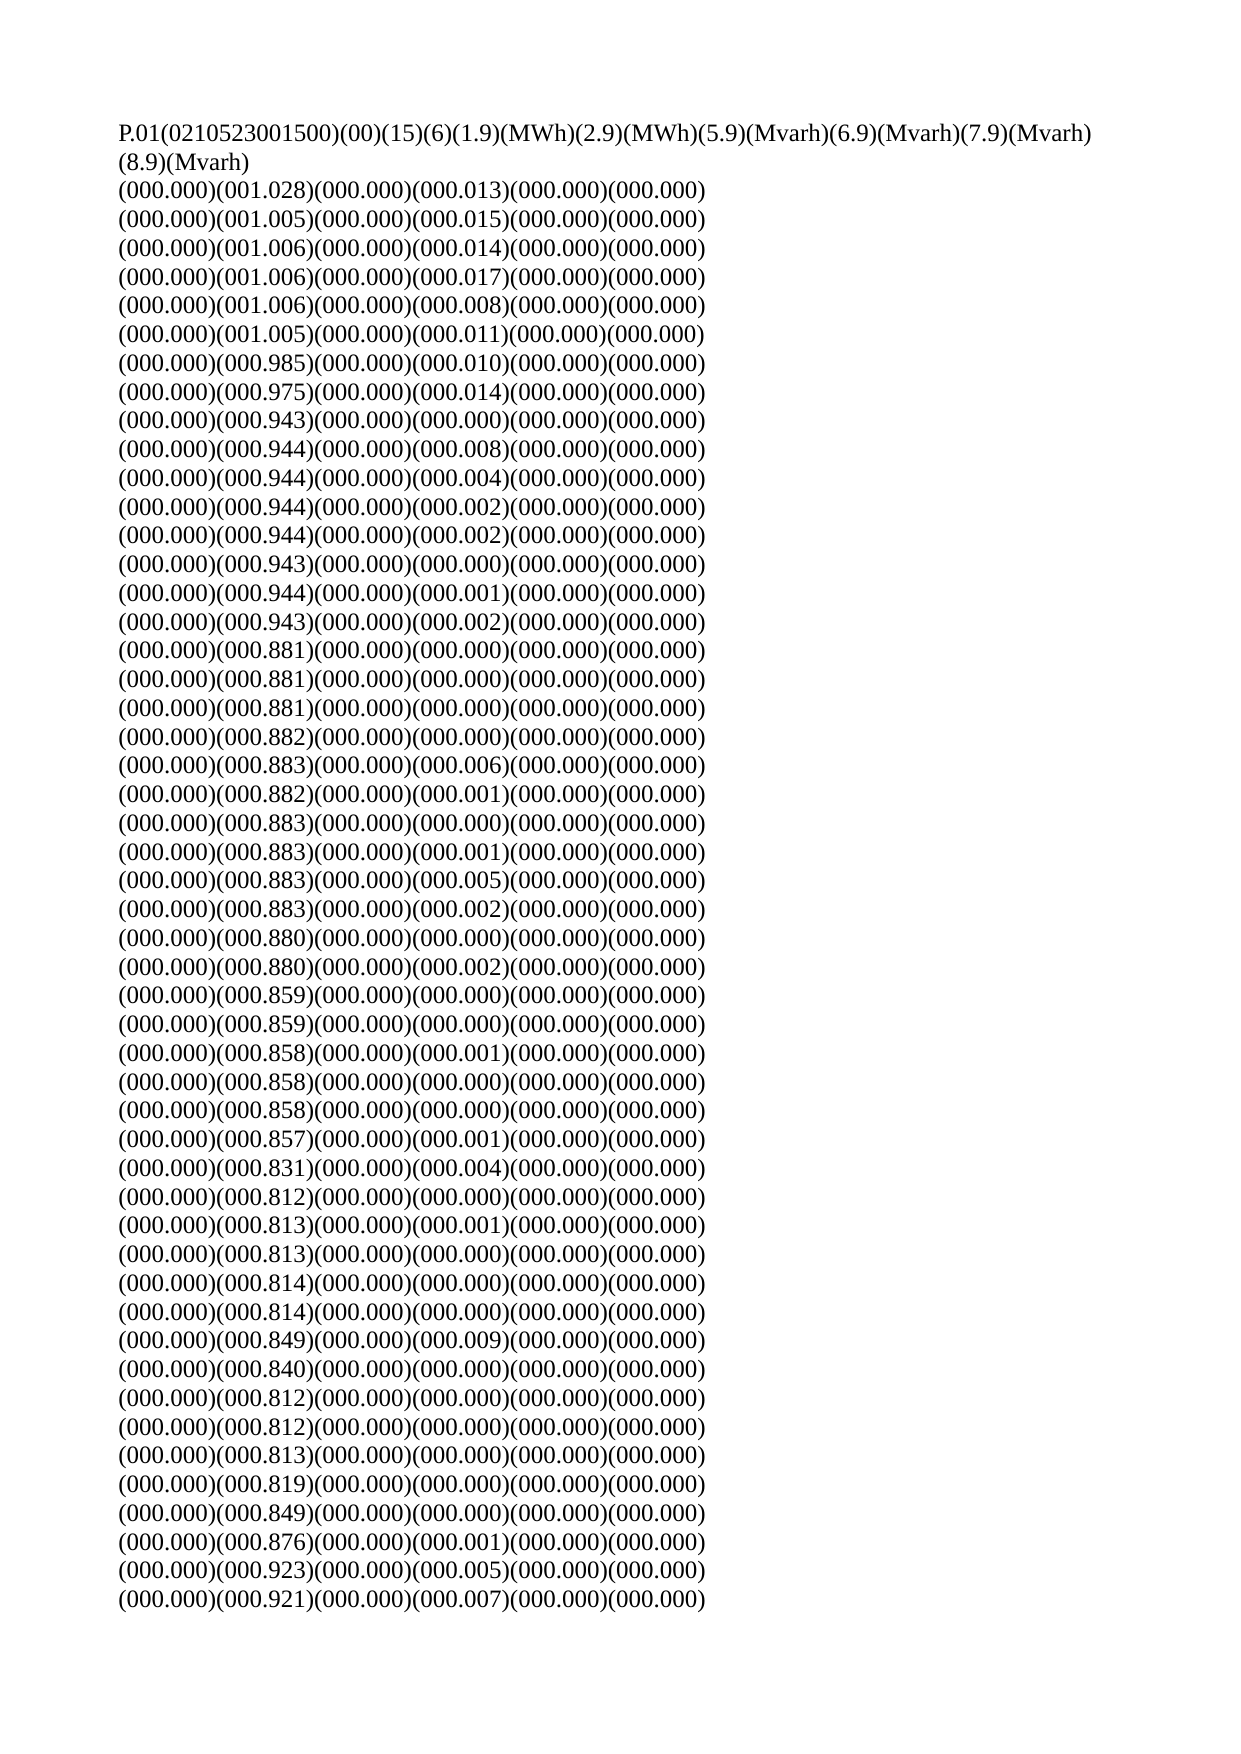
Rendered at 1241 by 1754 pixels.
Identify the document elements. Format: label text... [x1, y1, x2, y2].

text P.01(0210523001500)(00)(15)(6)(1.9)(MWh)(2.9)(MWh)(5.9)(Mvarh)(6.9)(Mvarh)(7.9)(Mvarh)(8.9)(Mvarh) [118, 118, 1122, 176]
text (000.000)(001.006)(000.000)(000.014)(000.000)(000.000) [118, 233, 1122, 262]
text (000.000)(000.849)(000.000)(000.000)(000.000)(000.000) [118, 1498, 1122, 1527]
text (000.000)(000.883)(000.000)(000.000)(000.000)(000.000) [118, 808, 1122, 837]
text (000.000)(001.005)(000.000)(000.011)(000.000)(000.000) [118, 319, 1122, 348]
text (000.000)(000.876)(000.000)(000.001)(000.000)(000.000) [118, 1527, 1122, 1556]
text (000.000)(000.831)(000.000)(000.004)(000.000)(000.000) [118, 1153, 1122, 1182]
text (000.000)(000.814)(000.000)(000.000)(000.000)(000.000) [118, 1297, 1122, 1326]
text (000.000)(001.006)(000.000)(000.008)(000.000)(000.000) [118, 291, 1122, 319]
text (000.000)(000.944)(000.000)(000.002)(000.000)(000.000) [118, 492, 1122, 521]
text (000.000)(000.943)(000.000)(000.000)(000.000)(000.000) [118, 549, 1122, 578]
text (000.000)(000.859)(000.000)(000.000)(000.000)(000.000) [118, 1009, 1122, 1038]
text (000.000)(000.944)(000.000)(000.001)(000.000)(000.000) [118, 578, 1122, 607]
text (000.000)(000.880)(000.000)(000.002)(000.000)(000.000) [118, 952, 1122, 981]
text (000.000)(000.812)(000.000)(000.000)(000.000)(000.000) [118, 1182, 1122, 1211]
text (000.000)(000.814)(000.000)(000.000)(000.000)(000.000) [118, 1268, 1122, 1297]
text (000.000)(000.975)(000.000)(000.014)(000.000)(000.000) [118, 377, 1122, 406]
text (000.000)(000.881)(000.000)(000.000)(000.000)(000.000) [118, 636, 1122, 664]
text (000.000)(000.880)(000.000)(000.000)(000.000)(000.000) [118, 923, 1122, 952]
text (000.000)(000.883)(000.000)(000.001)(000.000)(000.000) [118, 837, 1122, 866]
text (000.000)(000.813)(000.000)(000.001)(000.000)(000.000) [118, 1211, 1122, 1239]
text (000.000)(000.859)(000.000)(000.000)(000.000)(000.000) [118, 981, 1122, 1009]
text (000.000)(000.923)(000.000)(000.005)(000.000)(000.000) [118, 1556, 1122, 1584]
text (000.000)(000.882)(000.000)(000.000)(000.000)(000.000) [118, 722, 1122, 751]
text (000.000)(000.883)(000.000)(000.005)(000.000)(000.000) [118, 866, 1122, 894]
text (000.000)(000.858)(000.000)(000.000)(000.000)(000.000) [118, 1096, 1122, 1124]
text (000.000)(000.882)(000.000)(000.001)(000.000)(000.000) [118, 779, 1122, 808]
text (000.000)(000.857)(000.000)(000.001)(000.000)(000.000) [118, 1124, 1122, 1153]
text (000.000)(001.028)(000.000)(000.013)(000.000)(000.000) [118, 176, 1122, 204]
text (000.000)(000.819)(000.000)(000.000)(000.000)(000.000) [118, 1469, 1122, 1498]
text (000.000)(000.944)(000.000)(000.002)(000.000)(000.000) [118, 521, 1122, 549]
text (000.000)(000.881)(000.000)(000.000)(000.000)(000.000) [118, 693, 1122, 722]
text (000.000)(000.849)(000.000)(000.009)(000.000)(000.000) [118, 1326, 1122, 1354]
text (000.000)(000.944)(000.000)(000.008)(000.000)(000.000) [118, 434, 1122, 463]
text (000.000)(000.812)(000.000)(000.000)(000.000)(000.000) [118, 1383, 1122, 1412]
text (000.000)(000.812)(000.000)(000.000)(000.000)(000.000) [118, 1412, 1122, 1441]
text (000.000)(000.813)(000.000)(000.000)(000.000)(000.000) [118, 1239, 1122, 1268]
text (000.000)(000.858)(000.000)(000.000)(000.000)(000.000) [118, 1067, 1122, 1096]
text (000.000)(000.813)(000.000)(000.000)(000.000)(000.000) [118, 1441, 1122, 1469]
text (000.000)(001.005)(000.000)(000.015)(000.000)(000.000) [118, 204, 1122, 233]
text (000.000)(000.921)(000.000)(000.007)(000.000)(000.000) [118, 1584, 1122, 1613]
text (000.000)(000.985)(000.000)(000.010)(000.000)(000.000) [118, 348, 1122, 377]
text (000.000)(000.840)(000.000)(000.000)(000.000)(000.000) [118, 1354, 1122, 1383]
text (000.000)(000.943)(000.000)(000.002)(000.000)(000.000) [118, 607, 1122, 636]
text (000.000)(000.883)(000.000)(000.006)(000.000)(000.000) [118, 751, 1122, 779]
text (000.000)(001.006)(000.000)(000.017)(000.000)(000.000) [118, 262, 1122, 291]
text (000.000)(000.883)(000.000)(000.002)(000.000)(000.000) [118, 894, 1122, 923]
text (000.000)(000.944)(000.000)(000.004)(000.000)(000.000) [118, 463, 1122, 492]
text (000.000)(000.881)(000.000)(000.000)(000.000)(000.000) [118, 664, 1122, 693]
text (000.000)(000.943)(000.000)(000.000)(000.000)(000.000) [118, 406, 1122, 434]
text (000.000)(000.858)(000.000)(000.001)(000.000)(000.000) [118, 1038, 1122, 1067]
